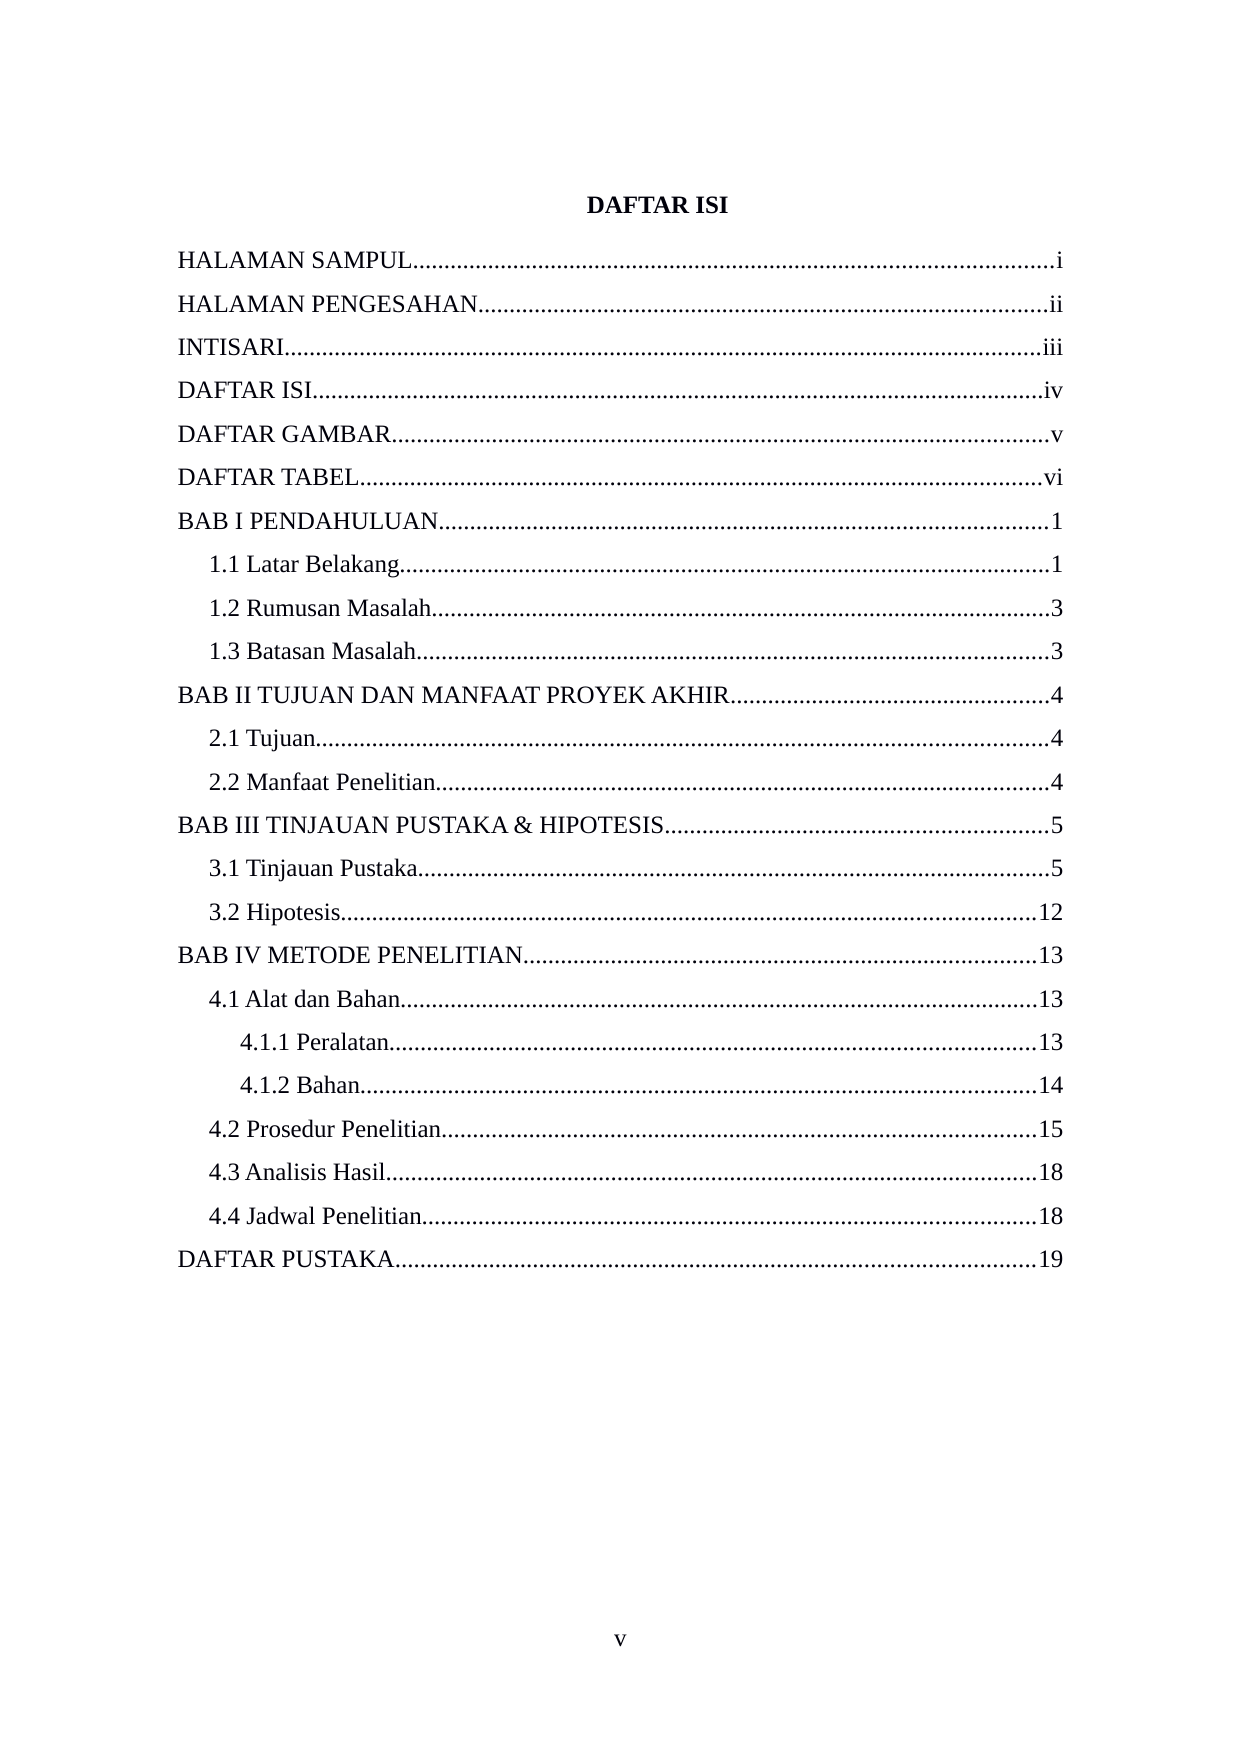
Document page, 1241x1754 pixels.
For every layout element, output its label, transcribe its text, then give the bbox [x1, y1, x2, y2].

text 4.3 Analisis Hasil 18 [177, 1157, 1063, 1186]
text INTISARI iii [177, 332, 1063, 361]
text BAB II TUJUAN DAN MANFAAT PROYEK AKHIR 4 [177, 680, 1063, 708]
text 4.1.2 Bahan 14 [177, 1071, 1063, 1099]
text 4.1.1 Peralatan 13 [177, 1027, 1063, 1056]
text 3.2 Hipotesis 12 [177, 897, 1063, 926]
text DAFTAR PUSTAKA 19 [177, 1244, 1063, 1273]
text HALAMAN PENGESAHAN ii [177, 289, 1063, 317]
text HALAMAN SAMPUL i [177, 245, 1063, 274]
text BAB III TINJAUAN PUSTAKA & HIPOTESIS 5 [177, 810, 1063, 839]
text 1.3 Batasan Masalah 3 [177, 636, 1063, 665]
text 4.1 Alat dan Bahan 13 [177, 984, 1063, 1012]
subtitle DAFTAR ISI [252, 190, 1063, 218]
text DAFTAR ISI iv [177, 376, 1063, 404]
text 3.1 Tinjauan Pustaka 5 [177, 853, 1063, 882]
text BAB I PENDAHULUAN 1 [177, 506, 1063, 535]
text 1.1 Latar Belakang 1 [177, 549, 1063, 578]
text 2.2 Manfaat Penelitian 4 [177, 767, 1063, 795]
text 4.2 Prosedur Penelitian 15 [177, 1114, 1063, 1143]
text 4.4 Jadwal Penelitian 18 [177, 1201, 1063, 1230]
text BAB IV METODE PENELITIAN 13 [177, 940, 1063, 969]
text 2.1 Tujuan 4 [177, 723, 1063, 752]
text 1.2 Rumusan Masalah 3 [177, 593, 1063, 622]
text DAFTAR TABEL vi [177, 462, 1063, 491]
text DAFTAR GAMBAR v [177, 419, 1063, 448]
